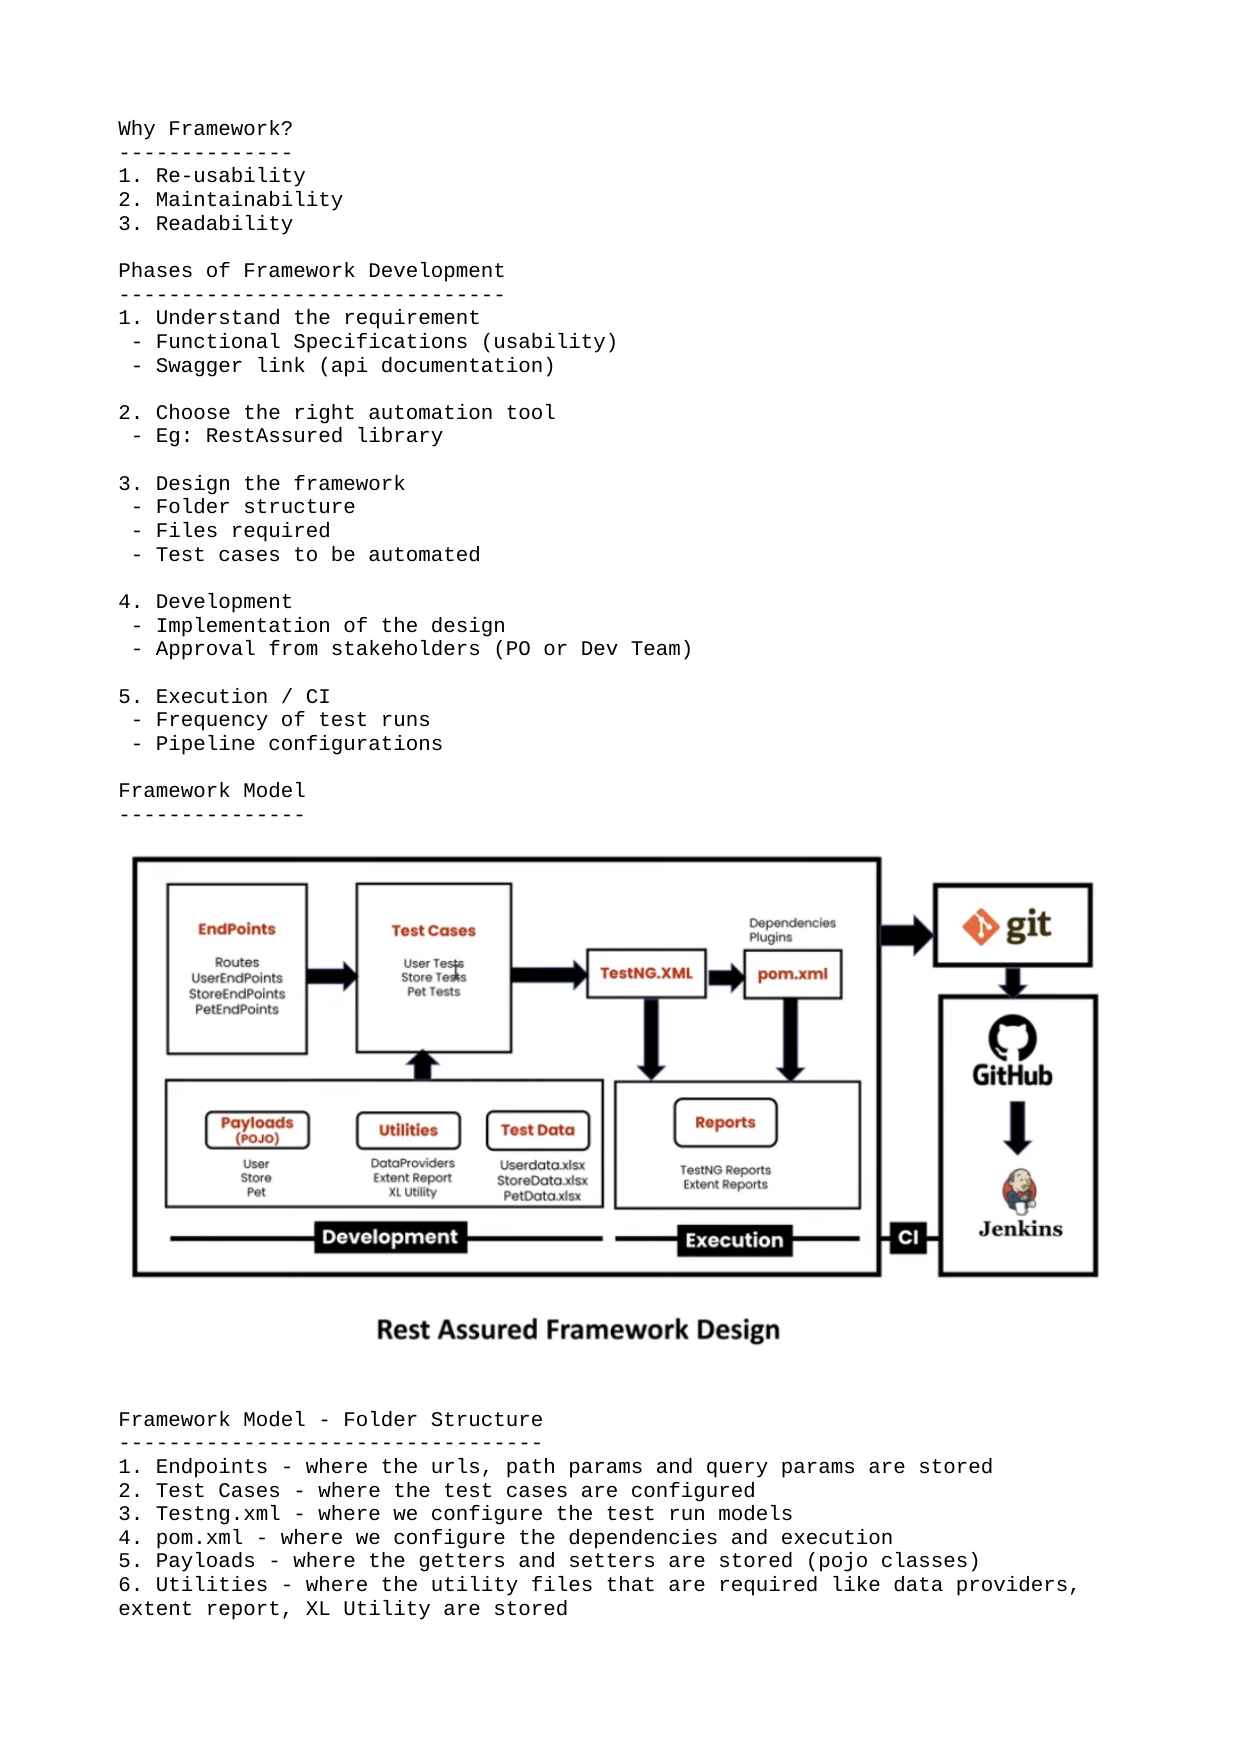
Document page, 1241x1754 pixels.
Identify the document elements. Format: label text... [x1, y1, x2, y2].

text Framework Model - Folder Structure [118, 1409, 1122, 1432]
text 1. Understand the requirement [118, 307, 1122, 331]
text - Swagger link (api documentation) [118, 354, 1122, 378]
text 3. Testng.xml - where we configure the test run models [118, 1503, 1122, 1527]
text 1. Re-usability [118, 165, 1122, 189]
picture [118, 827, 1123, 1362]
text 2. Test Cases - where the test cases are configured [118, 1479, 1122, 1503]
text - Test cases to be automated [118, 544, 1122, 567]
text 3. Readability [118, 213, 1122, 236]
text - Functional Specifications (usability) [118, 331, 1122, 354]
text - Implementation of the design [118, 615, 1122, 638]
text Why Framework? [118, 118, 1122, 142]
text Phases of Framework Development [118, 260, 1122, 284]
text 5. Execution / CI [118, 686, 1122, 709]
text -------------- [118, 142, 1122, 165]
text - Eg: RestAssured library [118, 426, 1122, 449]
text 5. Payloads - where the getters and setters are stored (pojo classes) [118, 1551, 1122, 1574]
text 3. Design the framework [118, 473, 1122, 496]
text 1. Endpoints - where the urls, path params and query params are stored [118, 1456, 1122, 1479]
text 4. Development [118, 591, 1122, 615]
text - Approval from stakeholders (PO or Dev Team) [118, 638, 1122, 662]
text - Pipeline configurations [118, 733, 1122, 757]
text - Folder structure [118, 496, 1122, 520]
text - Frequency of test runs [118, 709, 1122, 733]
text 2. Maintainability [118, 189, 1122, 213]
text --------------- [118, 804, 1122, 827]
text 6. Utilities - where the utility files that are required like data providers, extent report, XL Utility are stored [118, 1574, 1122, 1621]
text ------------------------------- [118, 284, 1122, 307]
text Framework Model [118, 780, 1122, 804]
text ---------------------------------- [118, 1432, 1122, 1456]
text 4. pom.xml - where we configure the dependencies and execution [118, 1527, 1122, 1551]
text - Files required [118, 520, 1122, 544]
text 2. Choose the right automation tool [118, 402, 1122, 426]
